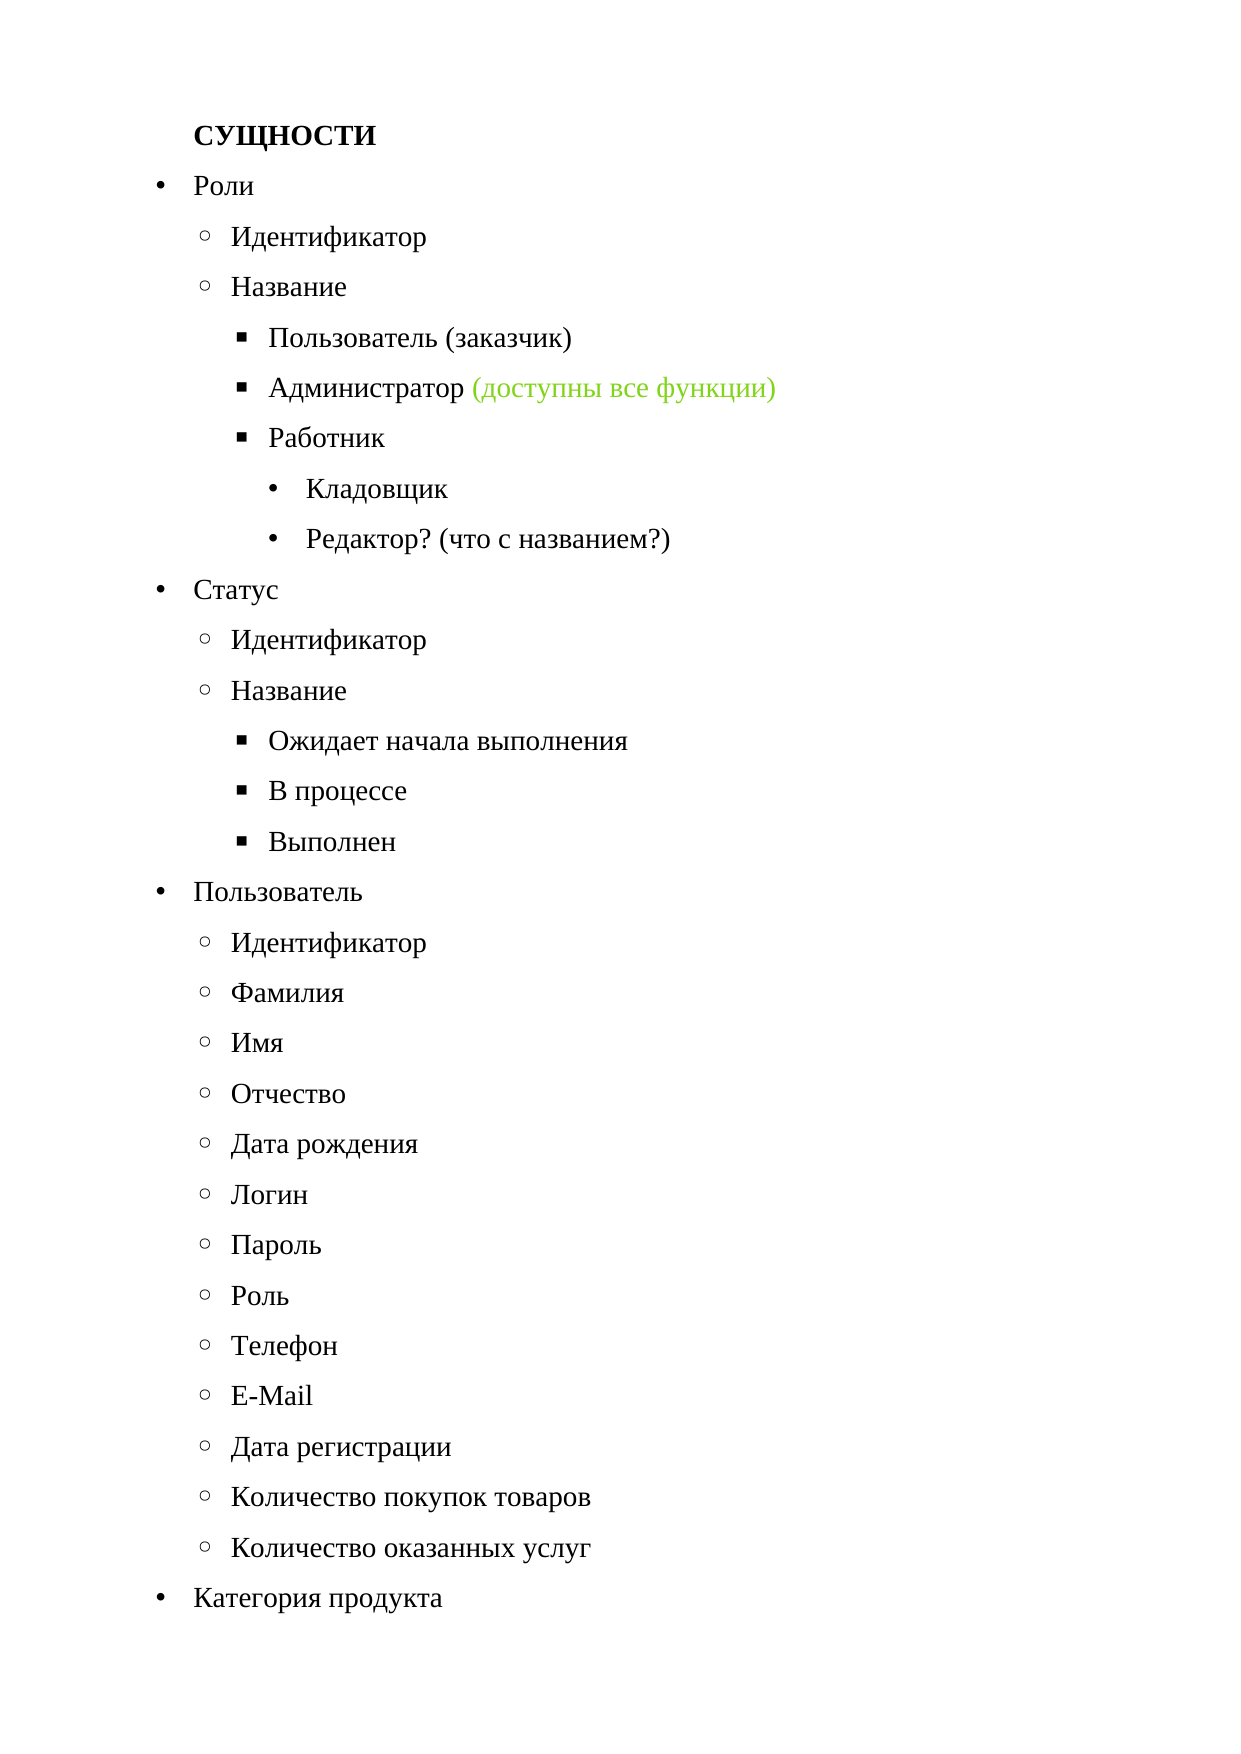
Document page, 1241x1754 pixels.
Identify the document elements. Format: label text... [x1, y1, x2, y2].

list Дата регистрации [193, 1429, 1122, 1462]
list Пользователь [156, 874, 1122, 908]
list Название [193, 673, 1122, 706]
list Идентификатор [193, 622, 1122, 656]
list Категория продукта [156, 1580, 1122, 1614]
list E-Mail [193, 1378, 1122, 1412]
list Телефон [193, 1328, 1122, 1362]
list В процессе [231, 773, 1122, 807]
list Количество оказанных услуг [193, 1530, 1122, 1563]
list Роль [193, 1278, 1122, 1311]
list Ожидает начала выполнения [231, 723, 1122, 757]
list Логин [193, 1177, 1122, 1210]
list Администратор (доступны все функции) [231, 370, 1122, 404]
list Идентификатор [193, 925, 1122, 958]
list Название [193, 269, 1122, 303]
list Редактор? (что с названием?) [268, 521, 1122, 555]
list Идентификатор [193, 219, 1122, 252]
list Кладовщик [268, 471, 1122, 504]
list Имя [193, 1026, 1122, 1059]
list Роли [156, 168, 1122, 202]
list Работник [231, 421, 1122, 454]
list Статус [156, 572, 1122, 605]
list Отчество [193, 1076, 1122, 1109]
list Выполнен [231, 824, 1122, 857]
list СУЩНОСТИ [156, 118, 1122, 152]
list Количество покупок товаров [193, 1479, 1122, 1513]
list Пользователь (заказчик) [231, 320, 1122, 353]
list Дата рождения [193, 1126, 1122, 1160]
list Фамилия [193, 975, 1122, 1009]
list Пароль [193, 1227, 1122, 1261]
